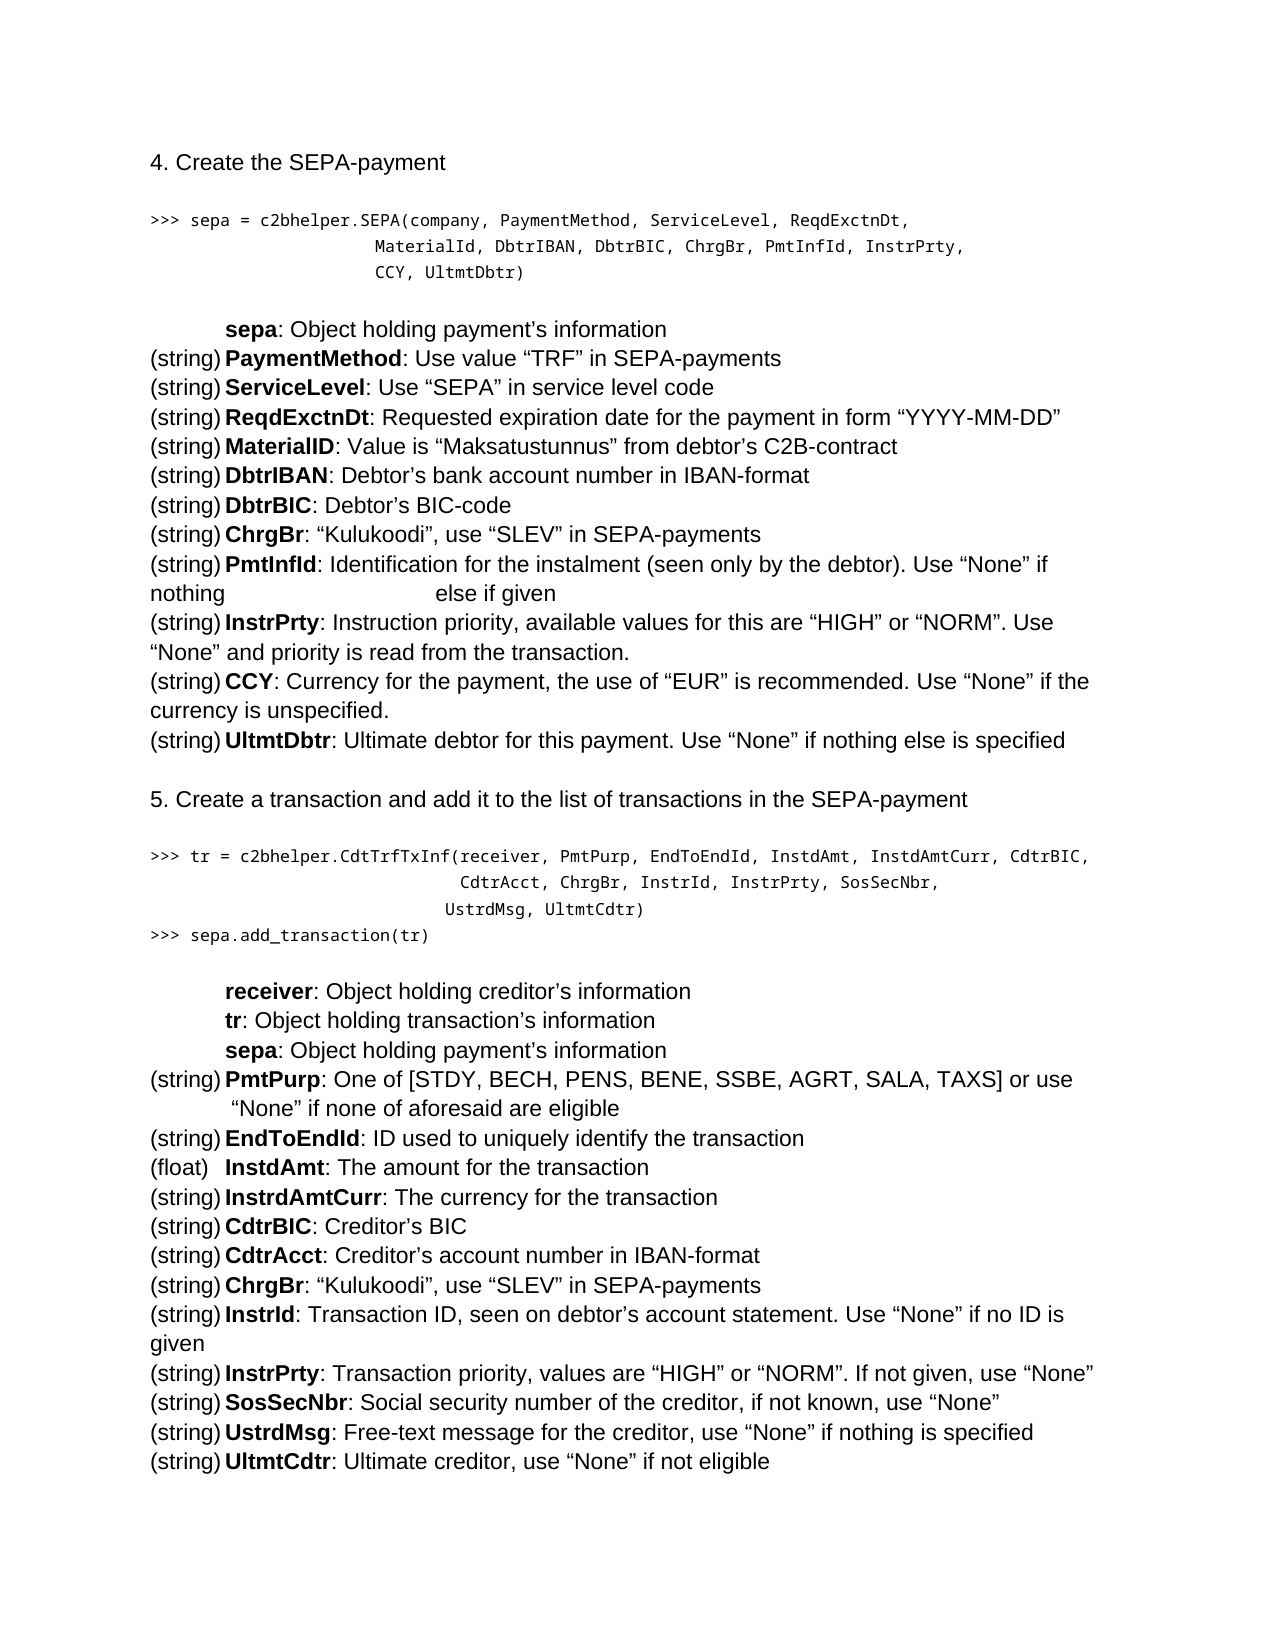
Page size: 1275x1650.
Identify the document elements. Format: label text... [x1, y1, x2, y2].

text (string) InstrPrty: Instruction priority, available values for this are “HIGH” or “NORM”. Use “None” and priority is read from the transaction. [150, 610, 1125, 665]
text “None” if none of aforesaid are eligible [150, 1096, 1125, 1122]
text (string) CCY: Currency for the payment, the use of “EUR” is recommended. Use “None” if the currency is unspecified. [150, 669, 1125, 724]
text CCY, UltmtDbtr) [150, 261, 1125, 283]
text (string) ChrgBr: “Kulukoodi”, use “SLEV” in SEPA-payments [150, 522, 1125, 547]
text (string) UltmtDbtr: Ultimate debtor for this payment. Use “None” if nothing else is specified [150, 727, 1125, 753]
text (string) InstrdAmtCurr: The currency for the transaction [150, 1184, 1125, 1210]
text UstrdMsg, UltmtCdtr) [300, 897, 1125, 920]
text (string) CdtrBIC: Creditor’s BIC [150, 1213, 1125, 1239]
text receiver: Object holding creditor’s information [150, 978, 1125, 1004]
text >>> sepa = c2bhelper.SEPA(company, PaymentMethod, ServiceLevel, ReqdExctnDt, [150, 209, 1125, 231]
text (string) PmtPurp: One of [STDY, BECH, PENS, BENE, SSBE, AGRT, SALA, TAXS] or use [150, 1067, 1125, 1092]
text (string) EndToEndId: ID used to uniquely identify the transaction [150, 1125, 1125, 1151]
text >>> sepa.add_transaction(tr) [150, 923, 1125, 946]
text (string) PaymentMethod: Use value “TRF” in SEPA-payments [150, 346, 1125, 371]
text 4. Create the SEPA-payment [150, 150, 1125, 176]
text sepa: Object holding payment’s information [150, 1037, 1125, 1063]
text >>> tr = c2bhelper.CdtTrfTxInf(receiver, PmtPurp, EndToEndId, InstdAmt, InstdAmtCurr, CdtrBIC, [150, 845, 1125, 868]
text (string) PmtInfId: Identification for the instalment (seen only by the debtor). Use “None” if nothing else if given [150, 551, 1125, 606]
text (string) SosSecNbr: Social security number of the creditor, if not known, use “None” [150, 1390, 1125, 1415]
text (string) InstrId: Transaction ID, seen on debtor’s account statement. Use “None” if no ID is given [150, 1302, 1125, 1357]
text (string) DbtrBIC: Debtor’s BIC-code [150, 492, 1125, 518]
text (string) CdtrAcct: Creditor’s account number in IBAN-format [150, 1243, 1125, 1268]
text (string) MaterialID: Value is “Maksatustunnus” from debtor’s C2B-contract [150, 434, 1125, 459]
text CdtrAcct, ChrgBr, InstrId, InstrPrty, SosSecNbr, [150, 871, 1125, 894]
text tr: Object holding transaction’s information [150, 1008, 1125, 1033]
text 5. Create a transaction and add it to the list of transactions in the SEPA-payment [150, 786, 1125, 812]
text MaterialId, DbtrIBAN, DbtrBIC, ChrgBr, PmtInfId, InstrPrty, [150, 235, 1125, 257]
text (string) UltmtCdtr: Ultimate creditor, use “None” if not eligible [150, 1448, 1125, 1474]
text (string) ServiceLevel: Use “SEPA” in service level code [150, 375, 1125, 401]
text (string) ChrgBr: “Kulukoodi”, use “SLEV” in SEPA-payments [150, 1272, 1125, 1298]
text (string) InstrPrty: Transaction priority, values are “HIGH” or “NORM”. If not given, use “None” [150, 1360, 1125, 1386]
text (string) UstrdMsg: Free-text message for the creditor, use “None” if nothing is specified [150, 1419, 1125, 1445]
text (float) InstdAmt: The amount for the transaction [150, 1155, 1125, 1180]
text (string) ReqdExctnDt: Requested expiration date for the payment in form “YYYY-MM-DD” [150, 404, 1125, 430]
text sepa: Object holding payment’s information [150, 316, 1125, 342]
text (string) DbtrIBAN: Debtor’s bank account number in IBAN-format [150, 463, 1125, 489]
